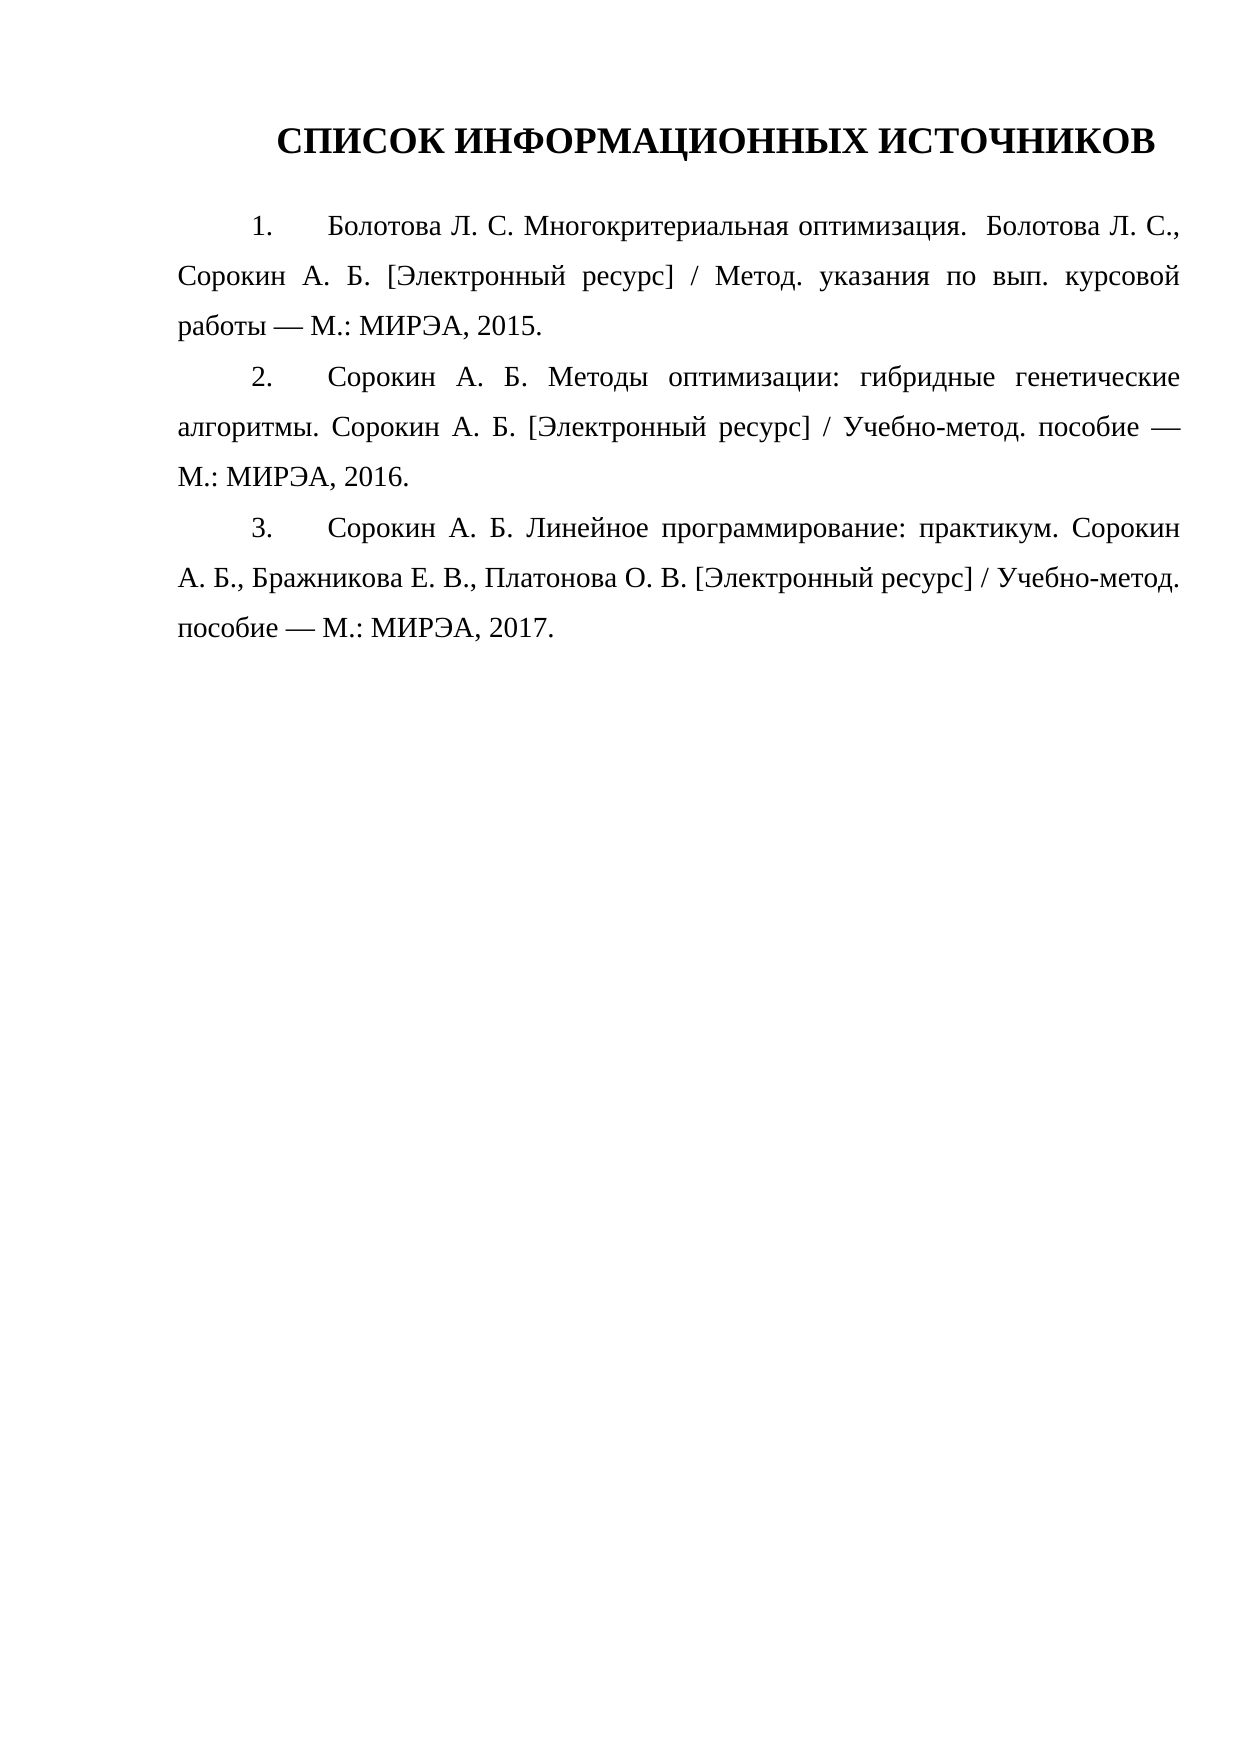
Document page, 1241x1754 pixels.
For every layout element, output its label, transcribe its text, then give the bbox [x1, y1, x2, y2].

subtitle СПИСОК ИНФОРМАЦИОННЫХ ИСТОЧНИКОВ [177, 118, 1181, 161]
list Сорокин А. Б. Методы оптимизации: гибридные генетические алгоритмы. Сорокин А. Б. [Электронный ресурс] / Учебно-метод. пособие — М.: МИРЭА, 2016. [177, 359, 1181, 493]
list Болотова Л. С. Многокритериальная оптимизация. Болотова Л. С., Сорокин А. Б. [Электронный ресурс] / Метод. указания по вып. курсовой работы — М.: МИРЭА, 2015. [177, 208, 1181, 342]
list Сорокин А. Б. Линейное программирование: практикум. Сорокин А. Б., Бражникова Е. В., Платонова О. В. [Электронный ресурс] / Учебно-метод. пособие — М.: МИРЭА, 2017. [177, 510, 1181, 644]
